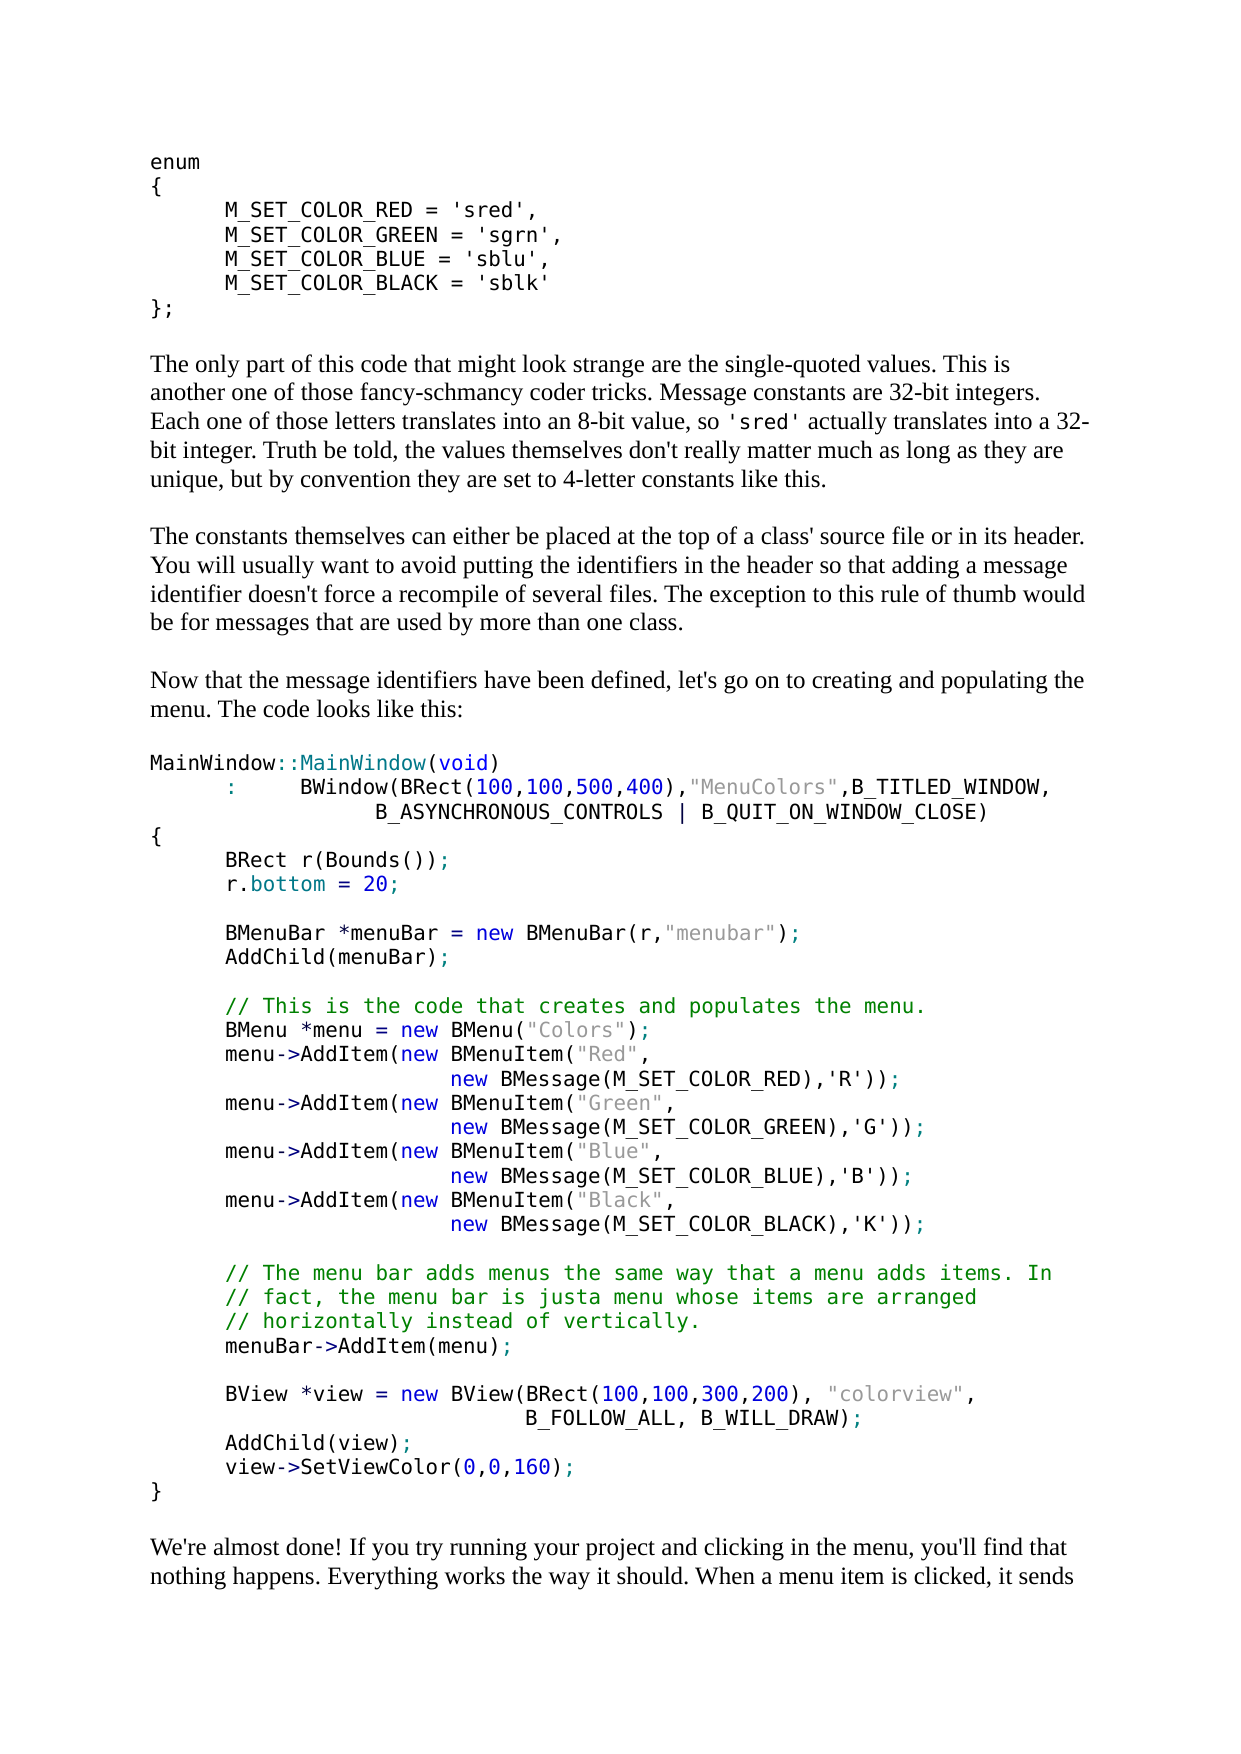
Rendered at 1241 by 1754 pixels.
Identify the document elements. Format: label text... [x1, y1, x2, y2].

text } [150, 1479, 1090, 1503]
text // The menu bar adds menus the same way that a menu adds items. In [150, 1261, 1090, 1285]
text M_SET_COLOR_GREEN = 'sgrn', [150, 223, 1090, 247]
text The constants themselves can either be placed at the top of a class' source file or in its header. You will usually want to avoid putting the identifiers in the header so that adding a message identifier doesn't force a recompile of several files. The exception to this rule of thumb would be for messages that are used by more than one class. [150, 521, 1090, 636]
text We're almost done! If you try running your project and clicking in the menu, you'll find that nothing happens. Everything works the way it should. When a menu item is clicked, it sends [150, 1532, 1090, 1590]
text BMenu *menu = new BMenu("Colors"); [150, 1018, 1090, 1042]
text view->SetViewColor(0,0,160); [150, 1455, 1090, 1479]
text MainWindow::MainWindow(void) [150, 751, 1090, 775]
text Now that the message identifiers have been defined, let's go on to creating and populating the menu. The code looks like this: [150, 665, 1090, 722]
text menu->AddItem(new BMenuItem("Black", [150, 1188, 1090, 1212]
text BMenuBar *menuBar = new BMenuBar(r,"menubar"); [150, 921, 1090, 945]
text { [150, 174, 1090, 198]
text B_ASYNCHRONOUS_CONTROLS | B_QUIT_ON_WINDOW_CLOSE) [150, 800, 1090, 824]
text // horizontally instead of vertically. [150, 1309, 1090, 1334]
text AddChild(menuBar); [150, 945, 1090, 969]
text AddChild(view); [150, 1431, 1090, 1455]
text menuBar->AddItem(menu); [150, 1334, 1090, 1358]
text M_SET_COLOR_BLACK = 'sblk' [150, 271, 1090, 296]
text menu->AddItem(new BMenuItem("Green", [150, 1091, 1090, 1115]
text BRect r(Bounds()); [150, 848, 1090, 872]
text new BMessage(M_SET_COLOR_BLACK),'K')); [150, 1212, 1090, 1237]
text The only part of this code that might look strange are the single-quoted values. This is another one of those fancy-schmancy coder tricks. Message constants are 32-bit integers. Each one of those letters translates into an 8-bit value, so 'sred' actually translates into a 32-bit integer. Truth be told, the values themselves don't really matter much as long as they are unique, but by convention they are set to 4-letter constants like this. [150, 349, 1090, 492]
text new BMessage(M_SET_COLOR_RED),'R')); [150, 1067, 1090, 1091]
text { [150, 824, 1090, 848]
text new BMessage(M_SET_COLOR_GREEN),'G')); [150, 1115, 1090, 1139]
text menu->AddItem(new BMenuItem("Red", [150, 1042, 1090, 1067]
text B_FOLLOW_ALL, B_WILL_DRAW); [150, 1406, 1090, 1431]
text : BWindow(BRect(100,100,500,400),"MenuColors",B_TITLED_WINDOW, [150, 775, 1090, 800]
text enum [150, 150, 1090, 174]
text // This is the code that creates and populates the menu. [150, 994, 1090, 1018]
text // fact, the menu bar is justa menu whose items are arranged [150, 1285, 1090, 1309]
text M_SET_COLOR_BLUE = 'sblu', [150, 247, 1090, 271]
text }; [150, 296, 1090, 320]
text r.bottom = 20; [150, 872, 1090, 897]
text M_SET_COLOR_RED = 'sred', [150, 198, 1090, 223]
text menu->AddItem(new BMenuItem("Blue", [150, 1139, 1090, 1164]
text BView *view = new BView(BRect(100,100,300,200), "colorview", [150, 1382, 1090, 1406]
text new BMessage(M_SET_COLOR_BLUE),'B')); [150, 1164, 1090, 1188]
